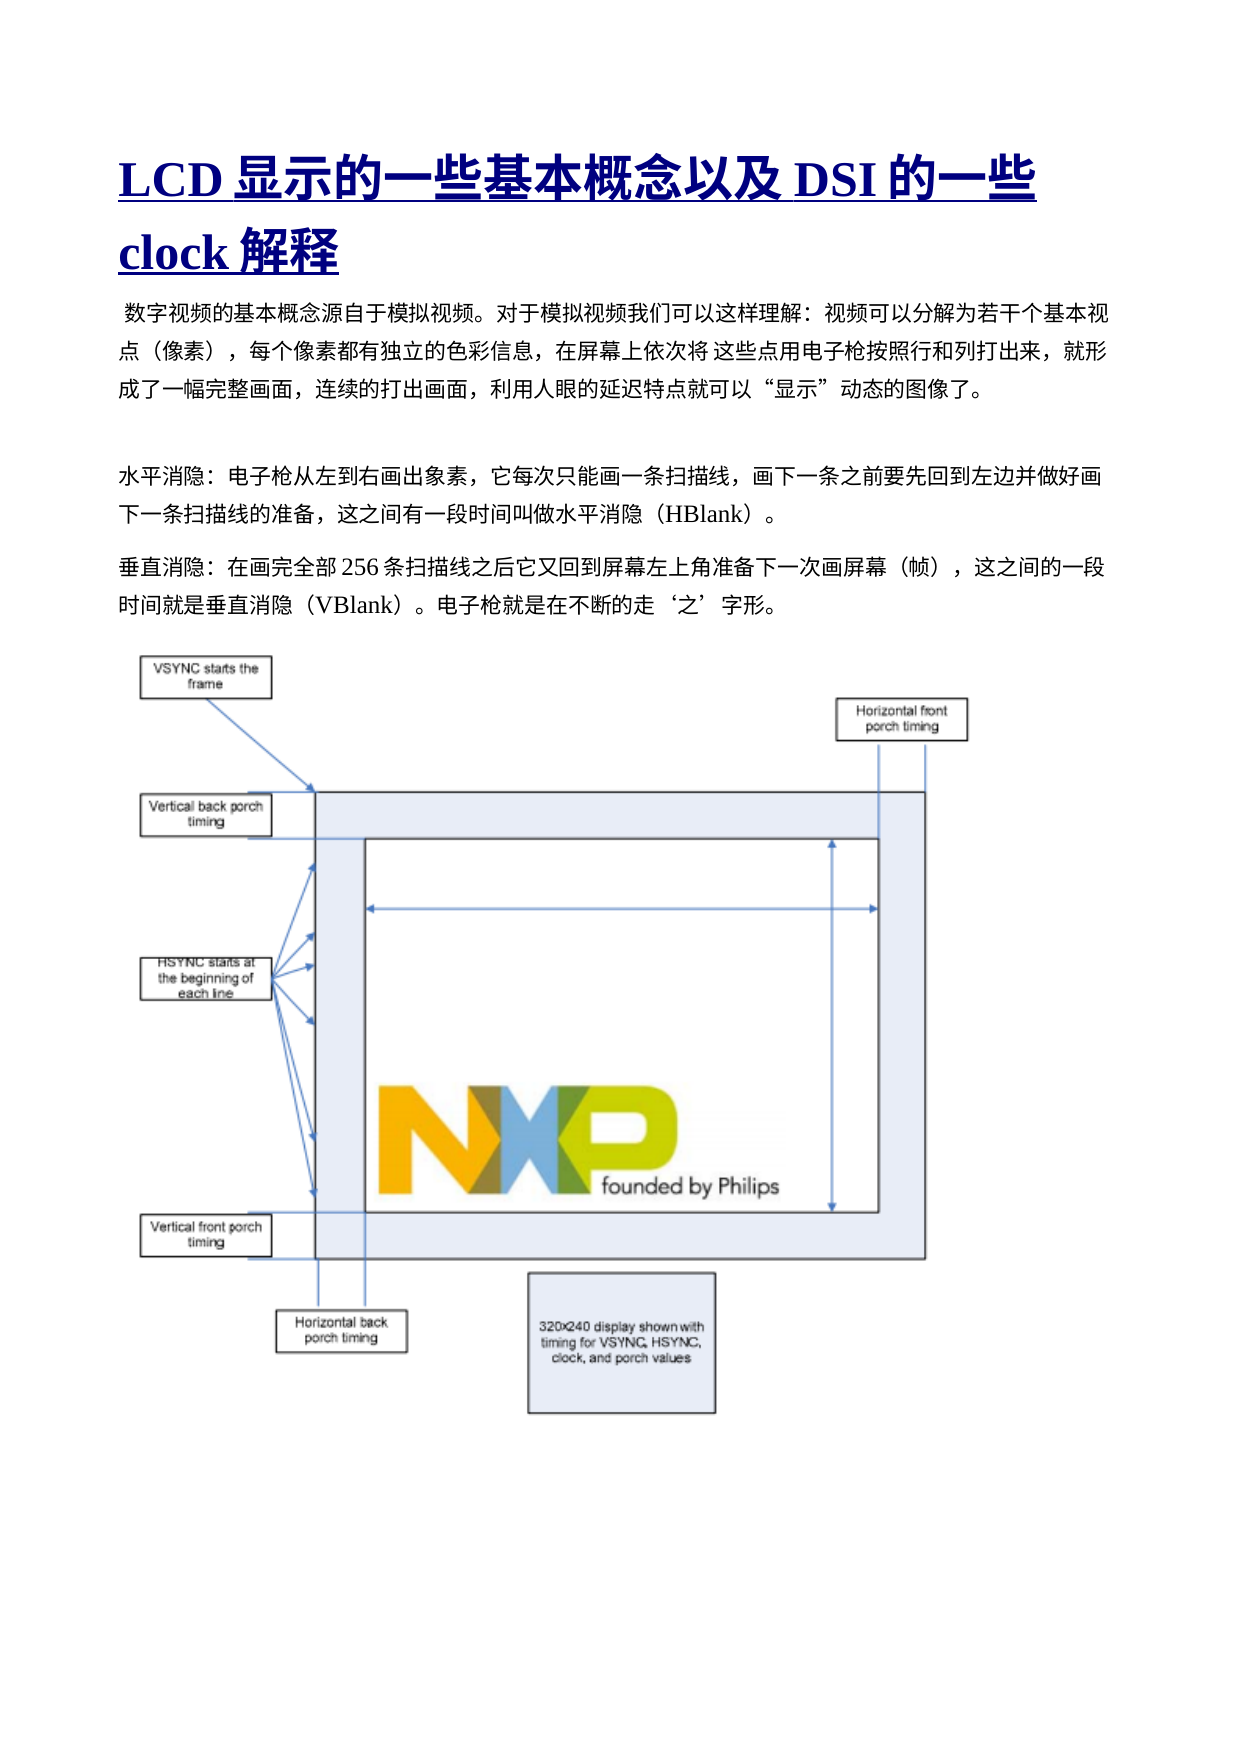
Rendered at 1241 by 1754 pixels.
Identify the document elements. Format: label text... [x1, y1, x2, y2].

picture [118, 640, 998, 1425]
subtitle LCD显示的一些基本概念以及DSI的一些clock解释 [118, 143, 1122, 284]
text 数字视频的基本概念源自于模拟视频。对于模拟视频我们可以这样理解：视频可以分解为若干个基本视点（像素），每个像素都有独立的色彩信息，在屏幕上依次将 这些点用电子枪按照行和列打出来，就形成了一幅完整画面，连续的打出画面，利用人眼的延迟特点就可以“显示”动态的图像了。 [118, 296, 1122, 404]
text 垂直消隐：在画完全部256条扫描线之后它又回到屏幕左上角准备下一次画屏幕（帧），这之间的一段时间就是垂直消隐（VBlank）。电子枪就是在不断的走‘之’字形。 [118, 550, 1122, 619]
text 水平消隐：电子枪从左到右画出象素，它每次只能画一条扫描线，画下一条之前要先回到左边并做好画下一条扫描线的准备，这之间有一段时间叫做水平消隐（HBlank）。 [118, 459, 1122, 529]
